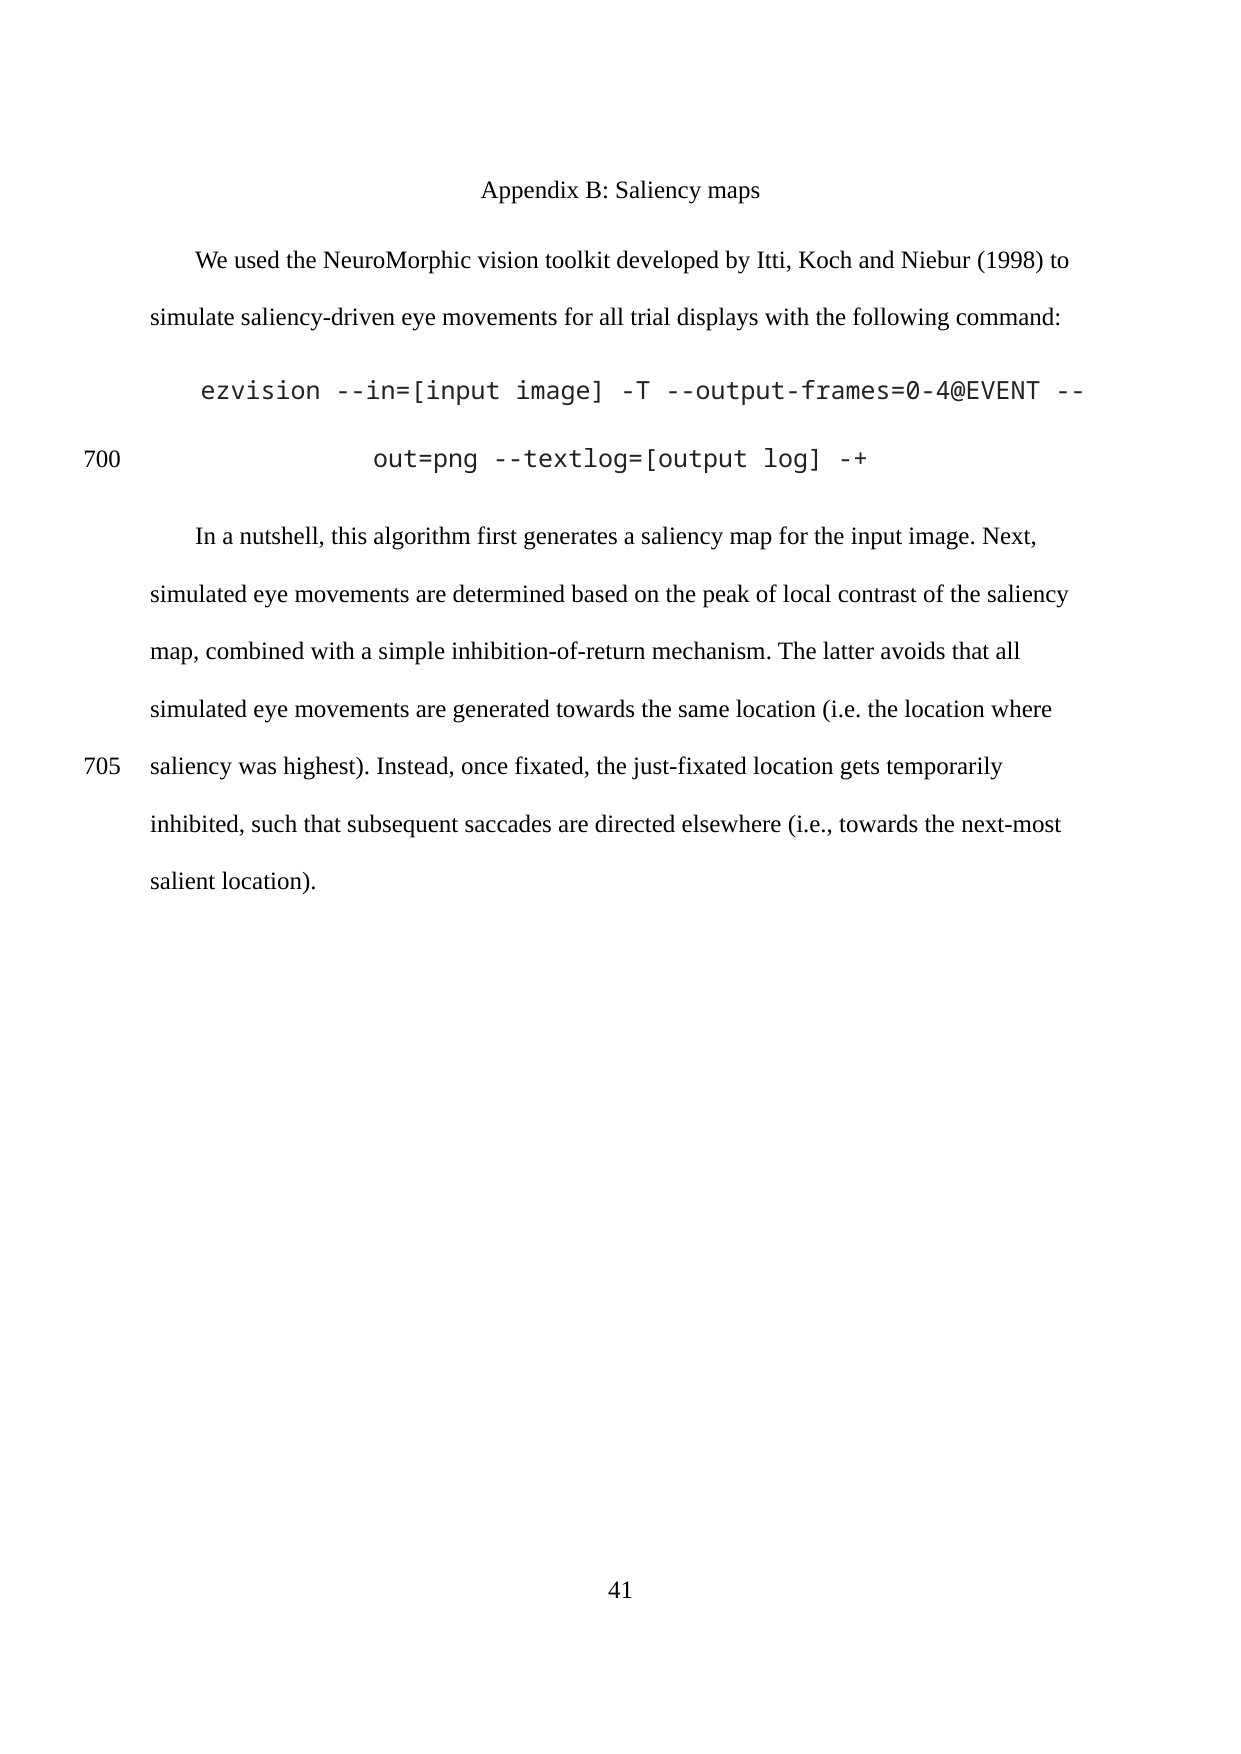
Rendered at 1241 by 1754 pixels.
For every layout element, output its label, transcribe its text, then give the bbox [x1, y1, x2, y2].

text In a nutshell, this algorithm first generates a saliency map for the input image. Next, simulated eye movements are determined based on the peak of local contrast of the saliency map, combined with a simple inhibition-of-return mechanism. The latter avoids that all simulated eye movements are generated towards the same location (i.e. the location where saliency was highest). Instead, once fixated, the just-fixated location gets temporarily inhibited, such that subsequent saccades are directed elsewhere (i.e., towards the next-most salient location). [150, 521, 1091, 895]
subtitle ezvision --in=[input image] -T --output-frames=0-4@EVENT --out=png --textlog=[output log] -+ [150, 372, 1091, 475]
text We used the NeuroMorphic vision toolkit developed by Itti, Koch and Niebur (1998) to simulate saliency-driven eye movements for all trial displays with the following command: [150, 245, 1091, 331]
subtitle Appendix B: Saliency maps [150, 175, 1091, 204]
